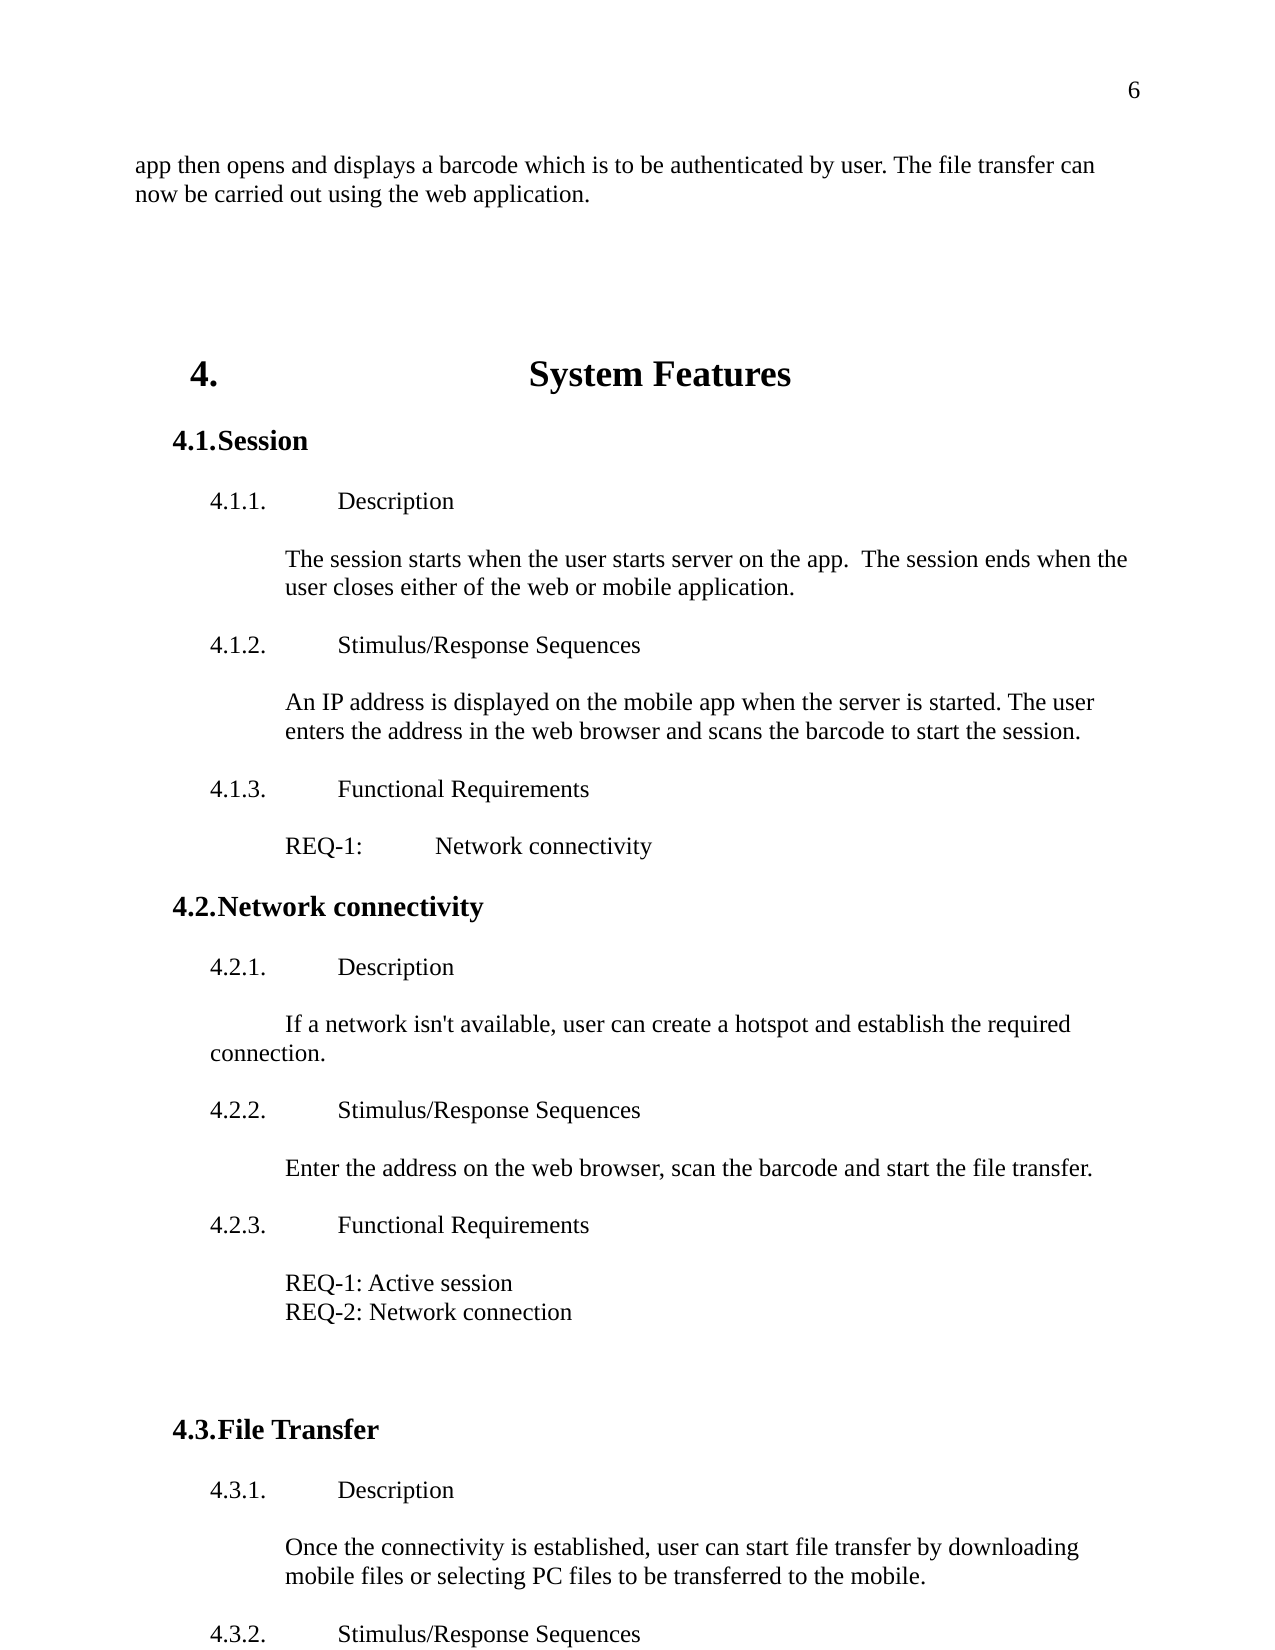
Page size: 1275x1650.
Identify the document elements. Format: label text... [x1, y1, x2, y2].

text Enter the address on the web browser, scan the barcode and start the file transfer. [285, 1153, 1140, 1182]
list Stimulus/Response Sequences [210, 630, 1140, 659]
text REQ-1: Network connectivity [135, 831, 1140, 860]
list Description [210, 1475, 1140, 1504]
text The session starts when the user starts server on the app. The session ends when the user closes either of the web or mobile application. [285, 544, 1140, 601]
text An IP address is displayed on the mobile app when the server is started. The user enters the address in the web browser and scans the barcode to start the session. [285, 687, 1140, 745]
list Stimulus/Response Sequences [210, 1619, 1140, 1647]
text REQ-1: Active session [135, 1268, 1140, 1297]
list Stimulus/Response Sequences [210, 1096, 1140, 1124]
subtitle File Transfer [172, 1412, 1140, 1446]
list Functional Requirements [210, 1211, 1140, 1239]
text Once the connectivity is established, user can start file transfer by downloading mobile files or selecting PC files to be transferred to the mobile. [285, 1532, 1140, 1590]
list Functional Requirements [210, 774, 1140, 802]
subtitle Session [172, 423, 1140, 457]
list Description [210, 952, 1140, 981]
text REQ-2: Network connection [135, 1297, 1140, 1326]
list Description [210, 486, 1140, 515]
text If a network isn't available, user can create a hotspot and establish the required connection. [210, 1009, 1140, 1067]
subtitle Network connectivity [172, 889, 1140, 923]
text app then opens and displays a barcode which is to be authenticated by user. The file transfer can now be carried out using the web application. [135, 150, 1140, 207]
subtitle 4. System Features [135, 351, 1140, 394]
